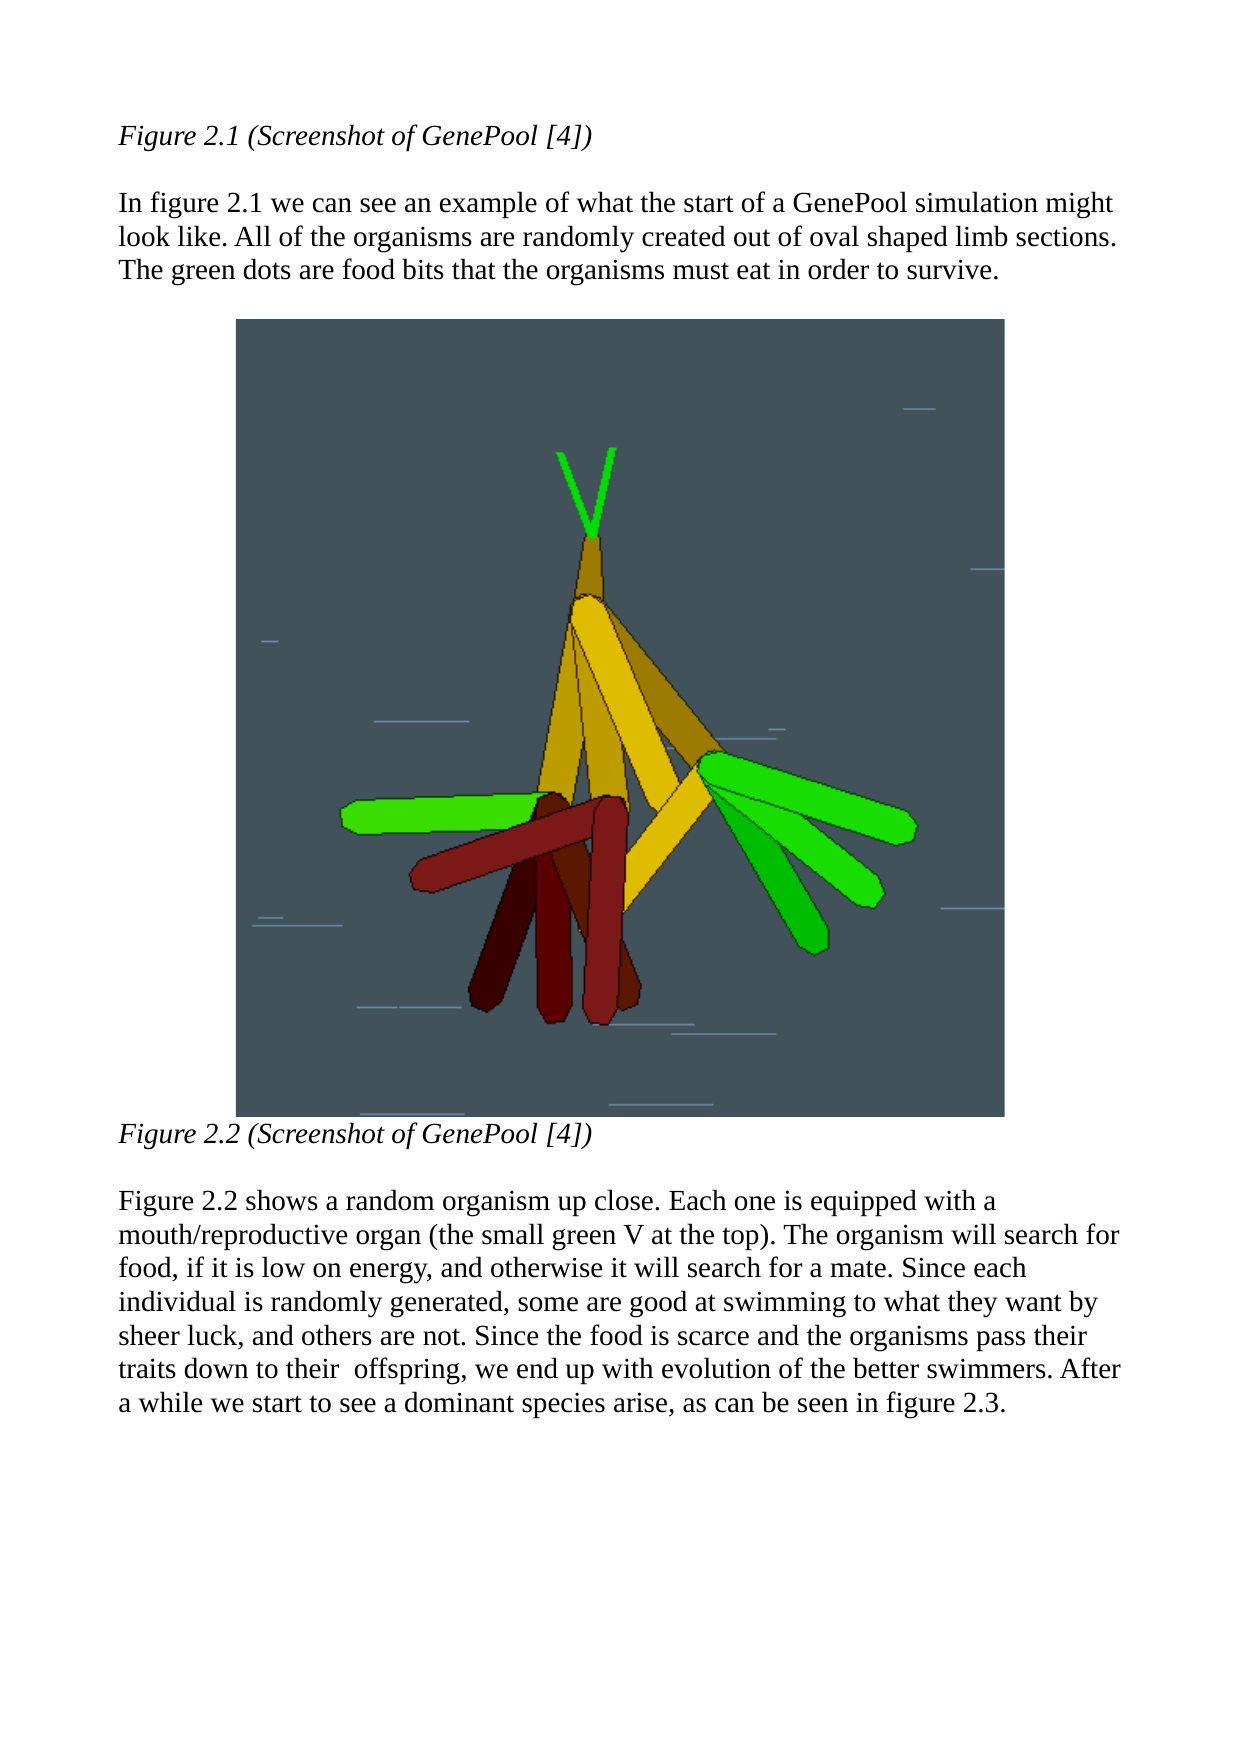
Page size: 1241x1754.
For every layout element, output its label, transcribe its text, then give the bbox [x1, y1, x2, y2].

text Figure 2.1 (Screenshot of GenePool [4]) [118, 118, 1122, 152]
text In figure 2.1 we can see an example of what the start of a GenePool simulation might look like. All of the organisms are randomly created out of oval shaped limb sections. The green dots are food bits that the organisms must eat in order to survive. [118, 185, 1122, 286]
text Figure 2.2 shows a random organism up close. Each one is equipped with a mouth/reproductive organ (the small green V at the top). The organism will search for food, if it is low on energy, and otherwise it will search for a mate. Since each individual is randomly generated, some are good at swimming to what they want by sheer luck, and others are not. Since the food is scarce and the organisms pass their traits down to their offspring, we end up with evolution of the better swimmers. After a while we start to see a dominant species arise, as can be seen in figure 2.3. [118, 1183, 1122, 1418]
text Figure 2.2 (Screenshot of GenePool [4]) [118, 319, 1122, 1150]
